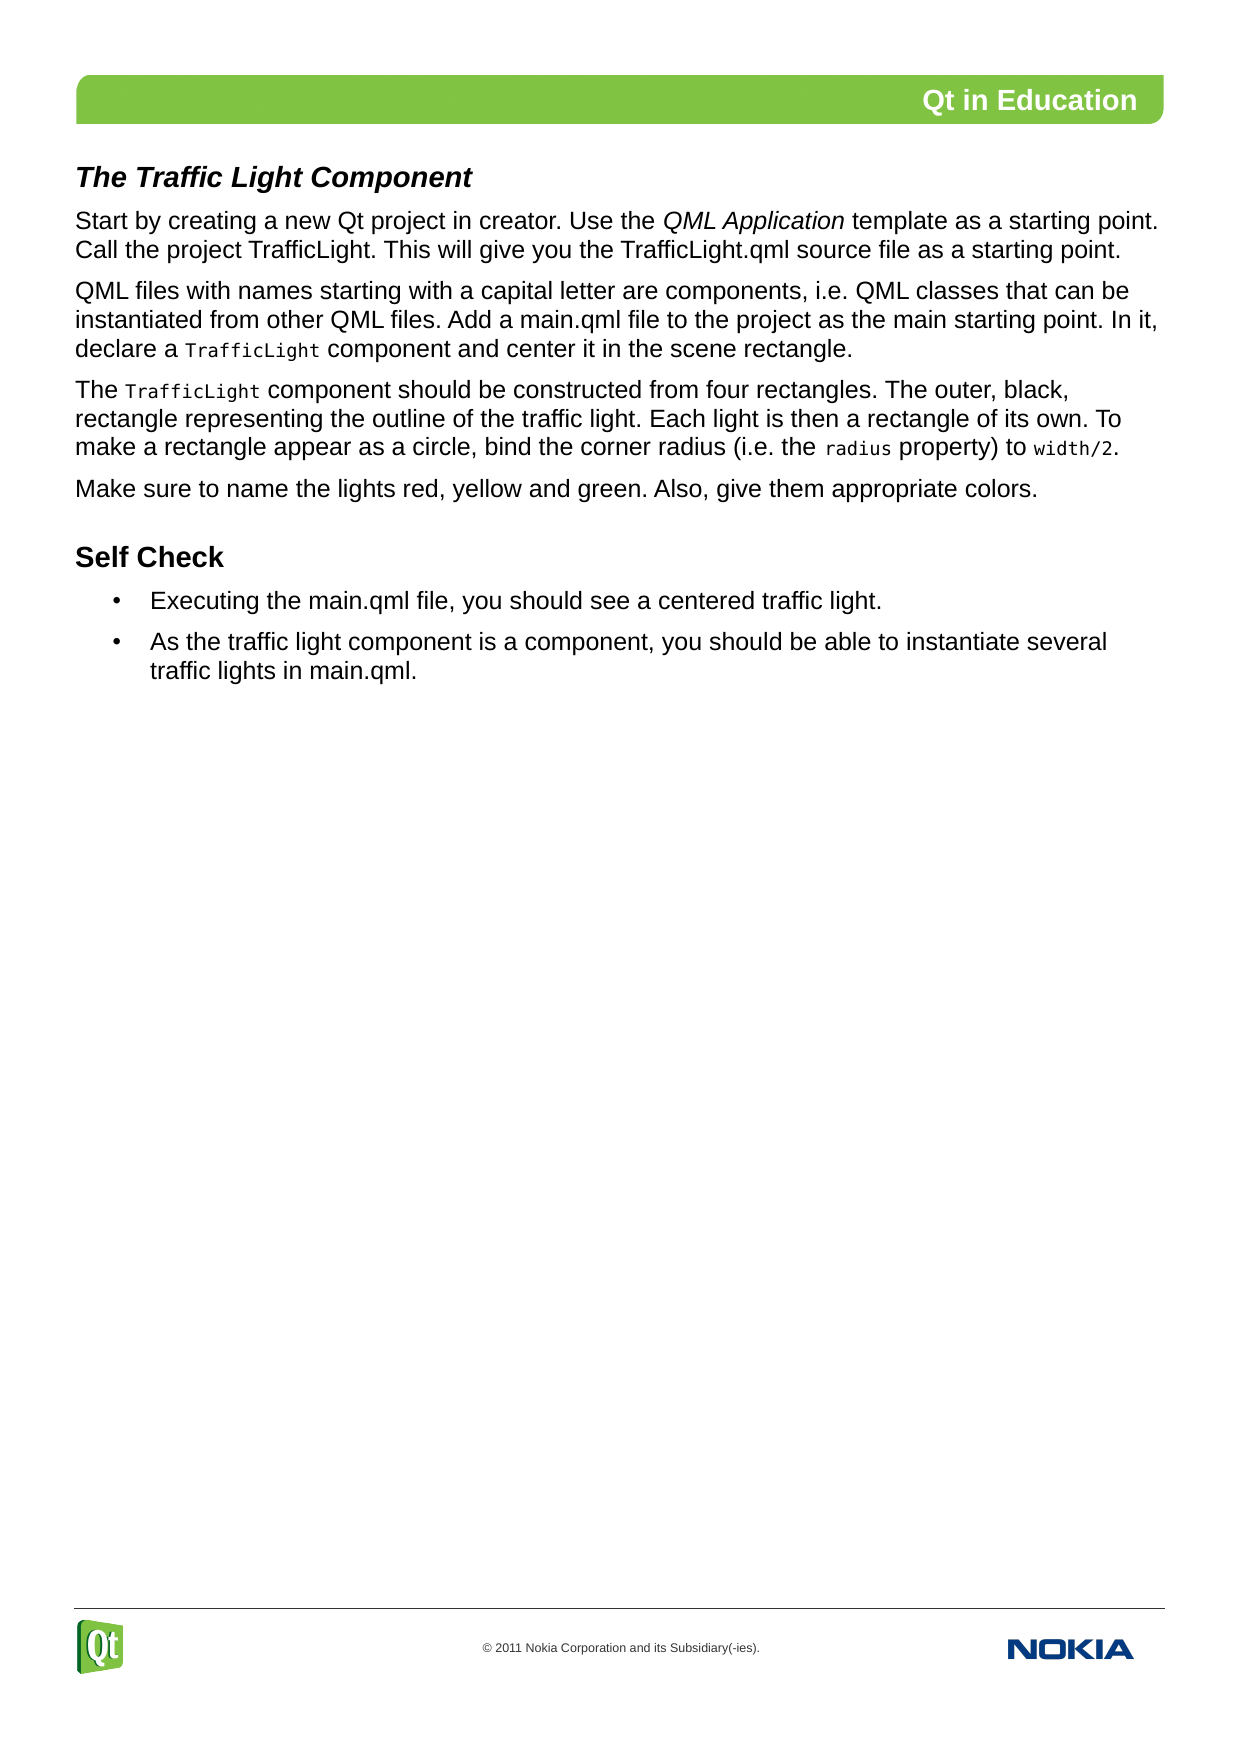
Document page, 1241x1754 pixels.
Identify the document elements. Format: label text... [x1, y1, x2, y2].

list Executing the main.qml file, you should see a centered traffic light. [112, 586, 1165, 615]
picture [76, 75, 1164, 124]
text Start by creating a new Qt project in creator. Use the QML Application template as a starting point. Call the project TrafficLight. This will give you the TrafficLight.qml source file as a starting point. [75, 206, 1165, 263]
subtitle Self Check [75, 540, 1165, 573]
list As the traffic light component is a component, you should be able to instantiate several traffic lights in main.qml. [112, 627, 1165, 685]
subtitle The Traffic Light Component [75, 160, 1165, 193]
picture [73, 1615, 127, 1679]
text Make sure to name the lights red, yellow and green. Also, give them appropriate colors. [75, 473, 1165, 502]
picture [978, 1610, 1164, 1688]
text QML files with names starting with a capital letter are components, i.e. QML classes that can be instantiated from other QML files. Add a main.qml file to the project as the main starting point. In it, declare a TrafficLight component and center it in the scene rectangle. [75, 276, 1165, 362]
text The TrafficLight component should be constructed from four rectangles. The outer, black, rectangle representing the outline of the traffic light. Each light is then a rectangle of its own. To make a rectangle appear as a circle, bind the corner radius (i.e. the radius property) to width/2. [75, 375, 1165, 461]
